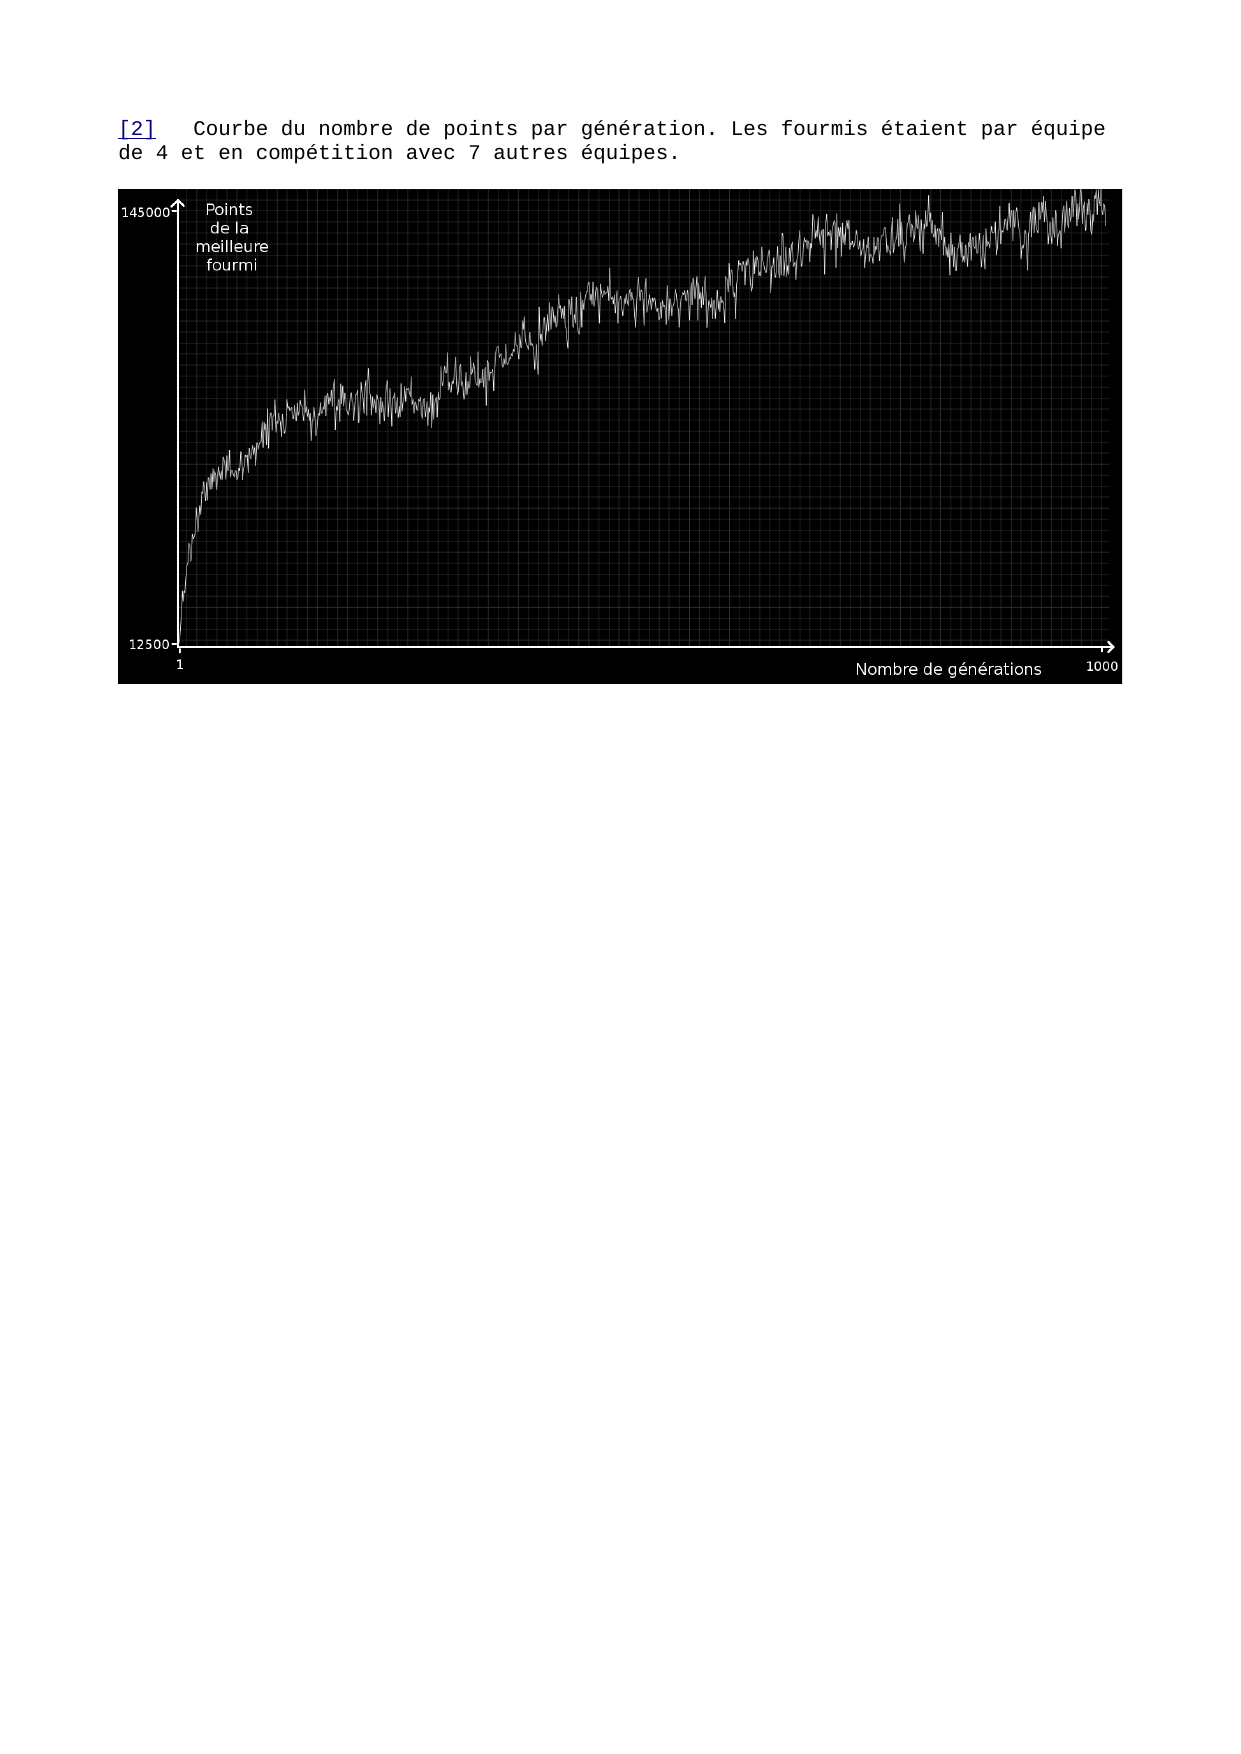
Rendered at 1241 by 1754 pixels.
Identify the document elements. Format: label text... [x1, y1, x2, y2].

text [2] Courbe du nombre de points par génération. Les fourmis étaient par équipe de 4 et en compétition avec 7 autres équipes. [118, 118, 1122, 165]
picture [118, 189, 1123, 684]
